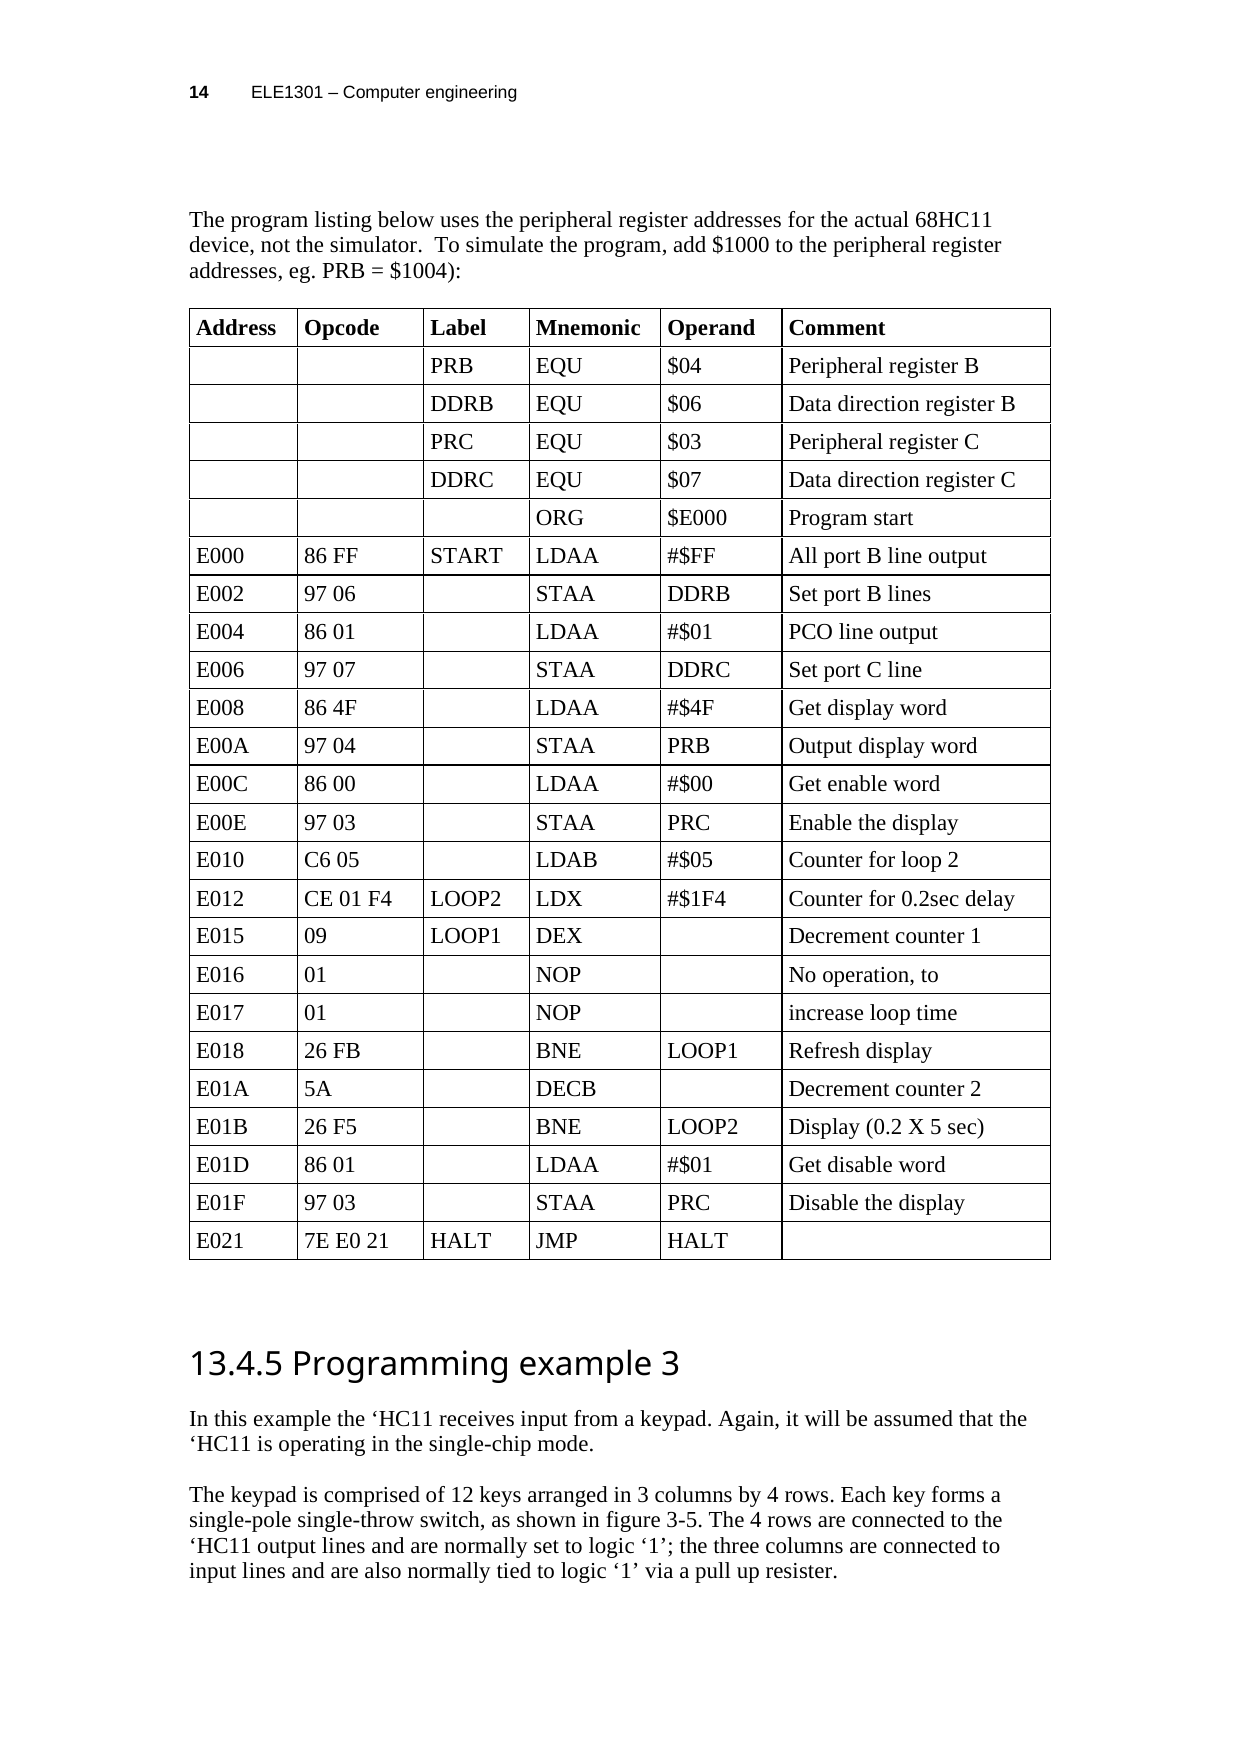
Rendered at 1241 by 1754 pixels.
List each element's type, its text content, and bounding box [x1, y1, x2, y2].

table_cell E006 [190, 652, 297, 688]
table_cell [298, 424, 423, 460]
table_cell DDRB [424, 385, 529, 422]
table_cell #$01 [661, 614, 781, 651]
table_cell E021 [190, 1222, 297, 1259]
text In this example the ‘HC11 receives input from a keypad. Again, it will be assumed that the ‘HC11 is operating in the single-chip mode. [189, 1406, 1051, 1457]
table_cell #$05 [661, 842, 781, 879]
table_cell Data direction register B [783, 385, 1050, 422]
table_cell PRC [661, 1184, 781, 1221]
table_cell [424, 956, 529, 993]
table_cell STAA [530, 576, 660, 612]
table_cell LDAA [530, 1146, 660, 1183]
table_cell PRB [424, 348, 529, 384]
table_cell E004 [190, 614, 297, 651]
table_cell Disable the display [783, 1184, 1050, 1221]
table_cell E00E [190, 804, 297, 841]
table_cell 86 00 [298, 766, 423, 803]
table_cell EQU [530, 348, 660, 384]
table_cell 97 03 [298, 1184, 423, 1221]
table_cell 86 4F [298, 690, 423, 727]
table_cell Peripheral register C [783, 424, 1050, 460]
table_cell STAA [530, 1184, 660, 1221]
table_cell 26 F5 [298, 1108, 423, 1145]
table_cell [424, 500, 529, 536]
table_cell E012 [190, 880, 297, 917]
table_cell E017 [190, 994, 297, 1031]
table_cell Refresh display [783, 1032, 1050, 1069]
table_cell LOOP2 [424, 880, 529, 917]
table_header Operand [661, 309, 781, 346]
text The program listing below uses the peripheral register addresses for the actual 68HC11 device, not the simulator. To simulate the program, add $1000 to the peripheral register addresses, eg. PRB = $1004): [189, 207, 1051, 283]
table_cell $E000 [661, 500, 781, 536]
table_cell [783, 1222, 1050, 1259]
table_cell [424, 690, 529, 727]
table_cell [190, 424, 297, 460]
table_cell #$4F [661, 690, 781, 727]
table_cell [424, 1146, 529, 1183]
table_cell LOOP1 [661, 1032, 781, 1069]
table_cell E018 [190, 1032, 297, 1069]
table_cell 97 07 [298, 652, 423, 688]
table_header Label [424, 309, 529, 346]
table_cell Counter for loop 2 [783, 842, 1050, 879]
table_cell E00A [190, 728, 297, 764]
table_cell BNE [530, 1108, 660, 1145]
table_cell PRC [424, 424, 529, 460]
table_cell LOOP2 [661, 1108, 781, 1145]
table_cell 26 FB [298, 1032, 423, 1069]
table_cell E01B [190, 1108, 297, 1145]
table_cell EQU [530, 461, 660, 498]
table_cell 7E E0 21 [298, 1222, 423, 1259]
table_cell E01A [190, 1070, 297, 1107]
table_cell [424, 1108, 529, 1145]
table_cell DDRB [661, 576, 781, 612]
table_cell Decrement counter 2 [783, 1070, 1050, 1107]
table_cell [661, 956, 781, 993]
table_cell START [424, 538, 529, 574]
table_cell NOP [530, 994, 660, 1031]
table_cell PCO line output [783, 614, 1050, 651]
table_cell 09 [298, 918, 423, 955]
table_cell LDX [530, 880, 660, 917]
table_cell #$01 [661, 1146, 781, 1183]
table_cell E00C [190, 766, 297, 803]
table_cell [190, 500, 297, 536]
table_cell DECB [530, 1070, 660, 1107]
table_cell E015 [190, 918, 297, 955]
table_cell Get disable word [783, 1146, 1050, 1183]
table_cell [424, 1032, 529, 1069]
table_header Opcode [298, 309, 423, 346]
table_cell 01 [298, 994, 423, 1031]
table_cell ORG [530, 500, 660, 536]
table_cell E008 [190, 690, 297, 727]
table_cell [424, 576, 529, 612]
table_cell [424, 766, 529, 803]
table_cell [424, 1070, 529, 1107]
table_cell LDAA [530, 766, 660, 803]
table_cell $04 [661, 348, 781, 384]
table_cell [661, 994, 781, 1031]
table_cell [424, 994, 529, 1031]
table_cell [424, 1184, 529, 1221]
table_cell Enable the display [783, 804, 1050, 841]
table_cell [298, 385, 423, 422]
table_cell [424, 842, 529, 879]
table_cell [424, 728, 529, 764]
table_cell Get enable word [783, 766, 1050, 803]
table_cell 86 01 [298, 1146, 423, 1183]
table_cell E002 [190, 576, 297, 612]
table_cell LDAA [530, 614, 660, 651]
table_cell LDAA [530, 538, 660, 574]
table_cell [190, 461, 297, 498]
table_header Comment [783, 309, 1050, 346]
table_cell [190, 348, 297, 384]
table_cell PRB [661, 728, 781, 764]
table_cell Get display word [783, 690, 1050, 727]
table_cell increase loop time [783, 994, 1050, 1031]
table_cell 86 01 [298, 614, 423, 651]
table_cell #$FF [661, 538, 781, 574]
table_cell STAA [530, 728, 660, 764]
table_cell 97 04 [298, 728, 423, 764]
table_cell E016 [190, 956, 297, 993]
subtitle Programming example 3 [189, 1339, 1051, 1385]
table_cell Decrement counter 1 [783, 918, 1050, 955]
table_cell DEX [530, 918, 660, 955]
table_cell [424, 804, 529, 841]
table_cell Output display word [783, 728, 1050, 764]
table_cell STAA [530, 652, 660, 688]
table_cell #$00 [661, 766, 781, 803]
table_cell Program start [783, 500, 1050, 536]
table_cell LDAA [530, 690, 660, 727]
table_cell E000 [190, 538, 297, 574]
table_cell JMP [530, 1222, 660, 1259]
table_header Mnemonic [530, 309, 660, 346]
table_cell [298, 348, 423, 384]
table_cell DDRC [424, 461, 529, 498]
table_cell CE 01 F4 [298, 880, 423, 917]
table_cell Set port C line [783, 652, 1050, 688]
table_cell [298, 500, 423, 536]
table_cell 97 06 [298, 576, 423, 612]
text The keypad is comprised of 12 keys arranged in 3 columns by 4 rows. Each key forms a single-pole single-throw switch, as shown in figure 3-5. The 4 rows are connected to the ‘HC11 output lines and are normally set to logic ‘1’; the three columns are connected to input lines and are also normally tied to logic ‘1’ via a pull up resister. [189, 1482, 1051, 1584]
table_cell [661, 1070, 781, 1107]
table_cell $06 [661, 385, 781, 422]
table_cell 5A [298, 1070, 423, 1107]
table_cell Display (0.2 X 5 sec) [783, 1108, 1050, 1145]
table_header Address [190, 309, 297, 346]
table_cell LDAB [530, 842, 660, 879]
table_cell Counter for 0.2sec delay [783, 880, 1050, 917]
table_cell All port B line output [783, 538, 1050, 574]
table_cell NOP [530, 956, 660, 993]
table_cell PRC [661, 804, 781, 841]
table_cell [298, 461, 423, 498]
table_cell E01F [190, 1184, 297, 1221]
table_cell LOOP1 [424, 918, 529, 955]
table_cell HALT [424, 1222, 529, 1259]
table_cell 86 FF [298, 538, 423, 574]
table_cell Set port B lines [783, 576, 1050, 612]
table_cell BNE [530, 1032, 660, 1069]
table_cell HALT [661, 1222, 781, 1259]
table_cell E010 [190, 842, 297, 879]
table_cell $03 [661, 424, 781, 460]
table_cell $07 [661, 461, 781, 498]
table_cell [424, 614, 529, 651]
table_cell No operation, to [783, 956, 1050, 993]
table_cell 01 [298, 956, 423, 993]
table_cell [424, 652, 529, 688]
table_cell EQU [530, 385, 660, 422]
table_cell EQU [530, 424, 660, 460]
table_cell [190, 385, 297, 422]
table_cell Data direction register C [783, 461, 1050, 498]
table_cell C6 05 [298, 842, 423, 879]
table_cell 97 03 [298, 804, 423, 841]
table_cell E01D [190, 1146, 297, 1183]
table_cell DDRC [661, 652, 781, 688]
table_cell #$1F4 [661, 880, 781, 917]
table_cell STAA [530, 804, 660, 841]
table_cell [661, 918, 781, 955]
table_cell Peripheral register B [783, 348, 1050, 384]
